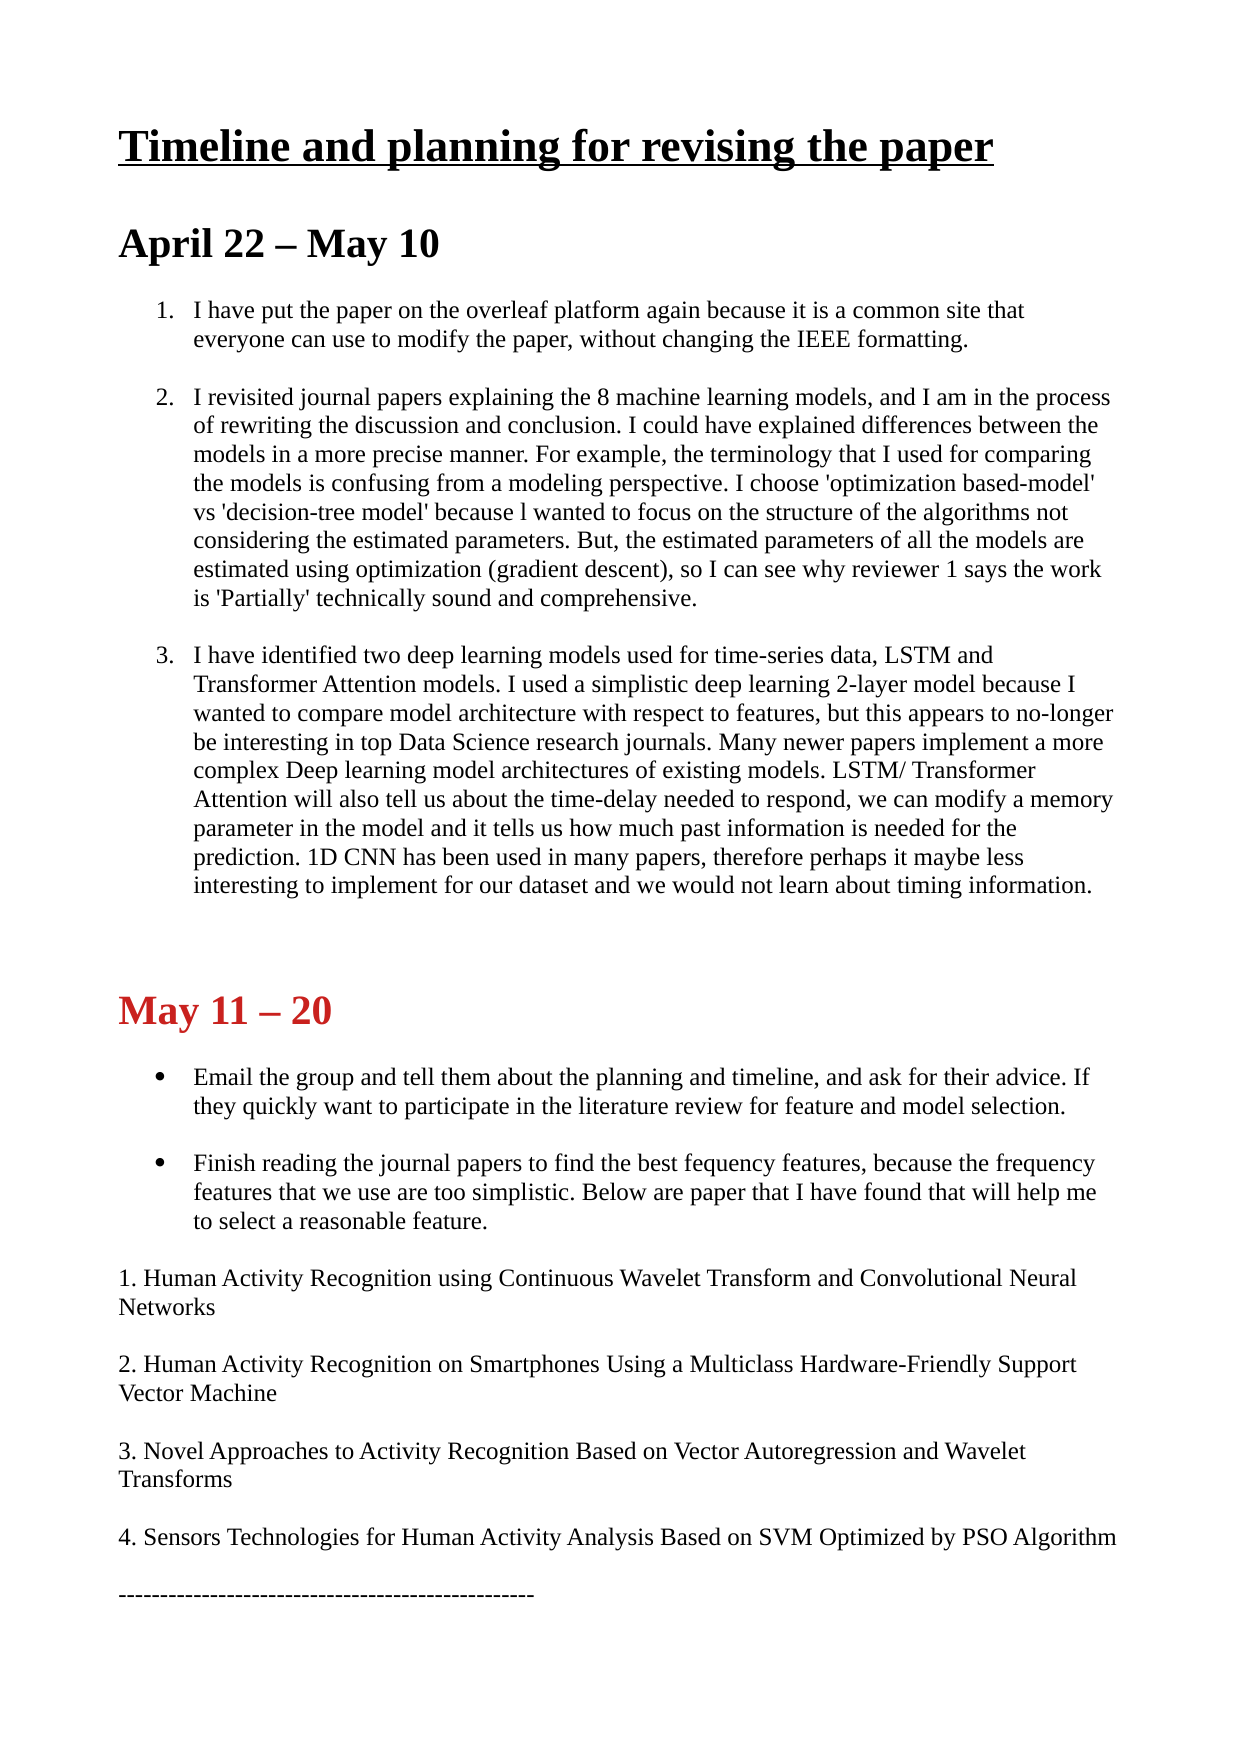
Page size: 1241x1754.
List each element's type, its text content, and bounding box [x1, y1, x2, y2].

text 4. Sensors Technologies for Human Activity Analysis Based on SVM Optimized by PSO Algorithm [118, 1522, 1122, 1551]
list I have identified two deep learning models used for time-series data, LSTM and Transformer Attention models. I used a simplistic deep learning 2-layer model because I wanted to compare model architecture with respect to features, but this appears to no-longer be interesting in top Data Science research journals. Many newer papers implement a more complex Deep learning model architectures of existing models. LSTM/ Transformer Attention will also tell us about the time-delay needed to respond, we can modify a memory parameter in the model and it tells us how much past information is needed for the prediction. 1D CNN has been used in many papers, therefore perhaps it maybe less interesting to implement for our dataset and we would not learn about timing information. [156, 640, 1122, 957]
list I revisited journal papers explaining the 8 machine learning models, and I am in the process of rewriting the discussion and conclusion. I could have explained differences between the models in a more precise manner. For example, the terminology that I used for comparing the models is confusing from a modeling perspective. I choose 'optimization based-model' vs 'decision-tree model' because l wanted to focus on the structure of the algorithms not considering the estimated parameters. But, the estimated parameters of all the models are estimated using optimization (gradient descent), so I can see why reviewer 1 says the work is 'Partially' technically sound and comprehensive. [156, 382, 1122, 612]
text 2. Human Activity Recognition on Smartphones Using a Multiclass Hardware-Friendly Support Vector Machine [118, 1349, 1122, 1407]
text -------------------------------------------------- [118, 1579, 1122, 1608]
text Timeline and planning for revising the paper [118, 118, 1122, 171]
text April 22 – May 10 [118, 219, 1122, 267]
list Finish reading the journal papers to find the best fequency features, because the frequency features that we use are too simplistic. Below are paper that I have found that will help me to select a reasonable feature. [156, 1148, 1122, 1234]
text 3. Novel Approaches to Activity Recognition Based on Vector Autoregression and Wavelet Transforms [118, 1436, 1122, 1493]
list Email the group and tell them about the planning and timeline, and ask for their advice. If they quickly want to participate in the literature review for feature and model selection. [156, 1062, 1122, 1119]
list I have put the paper on the overleaf platform again because it is a common site that everyone can use to modify the paper, without changing the IEEE formatting. [156, 295, 1122, 353]
text 1. Human Activity Recognition using Continuous Wavelet Transform and Convolutional Neural Networks [118, 1263, 1122, 1321]
text May 11 – 20 [118, 985, 1122, 1033]
